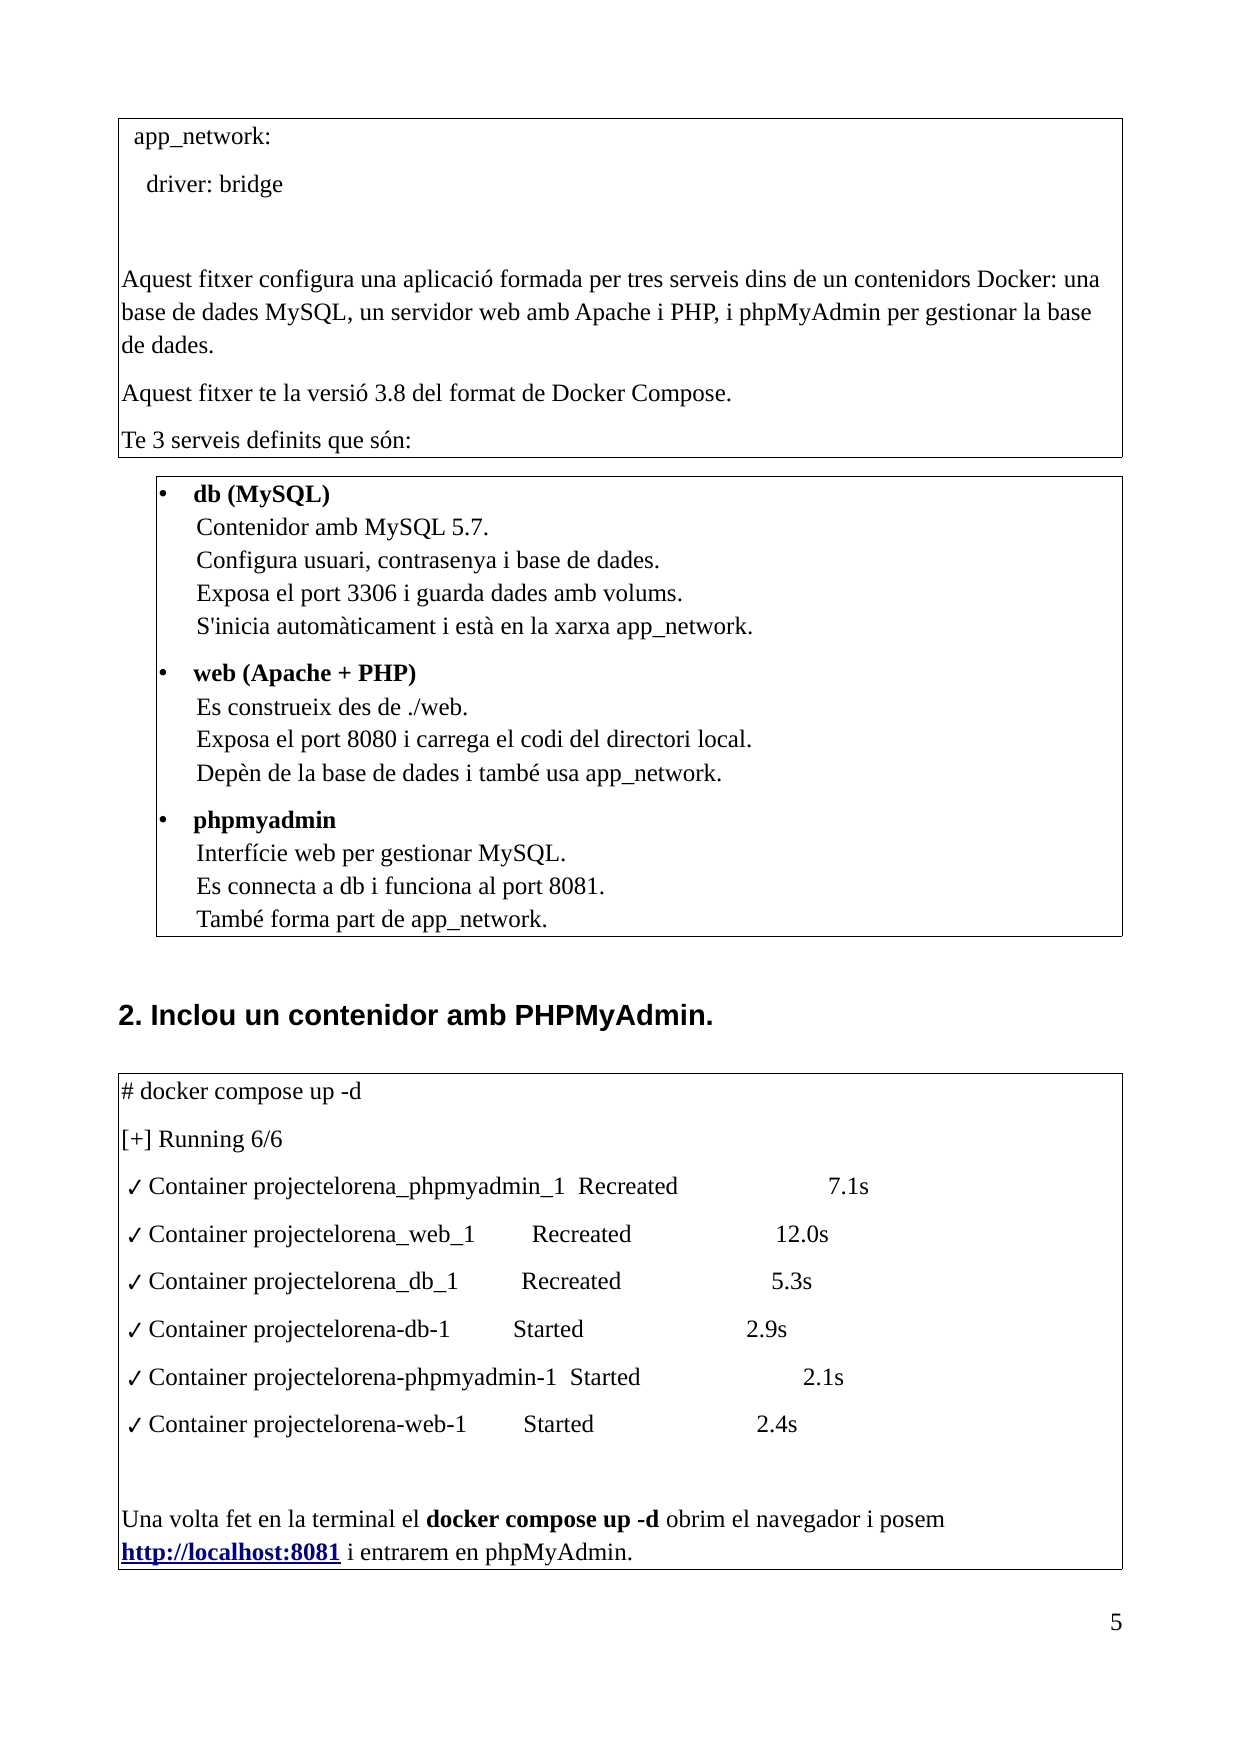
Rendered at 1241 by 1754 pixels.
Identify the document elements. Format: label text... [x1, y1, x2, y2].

text driver: bridge [119, 166, 1122, 197]
text ✔ Container projectelorena_phpmyadmin_1 Recreated 7.1s [119, 1168, 1122, 1200]
text ✔ Container projectelorena-db-1 Started 2.9s [119, 1311, 1122, 1343]
text # docker compose up -d [119, 1074, 1122, 1105]
subtitle 2. Inclou un contenidor amb PHPMyAdmin. [118, 998, 1122, 1032]
text Aquest fitxer te la versió 3.8 del format de Docker Compose. [119, 374, 1122, 406]
list phpmyadmin Interfície web per gestionar MySQL. Es connecta a db i funciona al port 8081. També forma part de app_network. [157, 802, 1122, 936]
text Una volta fet en la terminal el docker compose up -d obrim el navegador i posem http://localhost:8081 i entrarem en phpMyAdmin. [119, 1501, 1122, 1569]
list web (Apache + PHP) Es construeix des de ./web. Exposa el port 8080 i carrega el codi del directori local. Depèn de la base de dades i també usa app_network. [157, 656, 1122, 786]
text ✔ Container projectelorena_web_1 Recreated 12.0s [119, 1216, 1122, 1248]
text ✔ Container projectelorena-phpmyadmin-1 Started 2.1s [119, 1359, 1122, 1390]
text app_network: [119, 119, 1122, 150]
text ✔ Container projectelorena-web-1 Started 2.4s [119, 1406, 1122, 1438]
text Te 3 serveis definits que són: [119, 422, 1122, 457]
list db (MySQL) Contenidor amb MySQL 5.7. Configura usuari, contrasenya i base de dades. Exposa el port 3306 i guarda dades amb volums. S'inicia automàticament i està en la xarxa app_network. [157, 477, 1122, 640]
text ✔ Container projectelorena_db_1 Recreated 5.3s [119, 1263, 1122, 1295]
text [+] Running 6/6 [119, 1121, 1122, 1152]
text Aquest fitxer configura una aplicació formada per tres serveis dins de un contenidors Docker: una base de dades MySQL, un servidor web amb Apache i PHP, i phpMyAdmin per gestionar la base de dades. [119, 261, 1122, 359]
